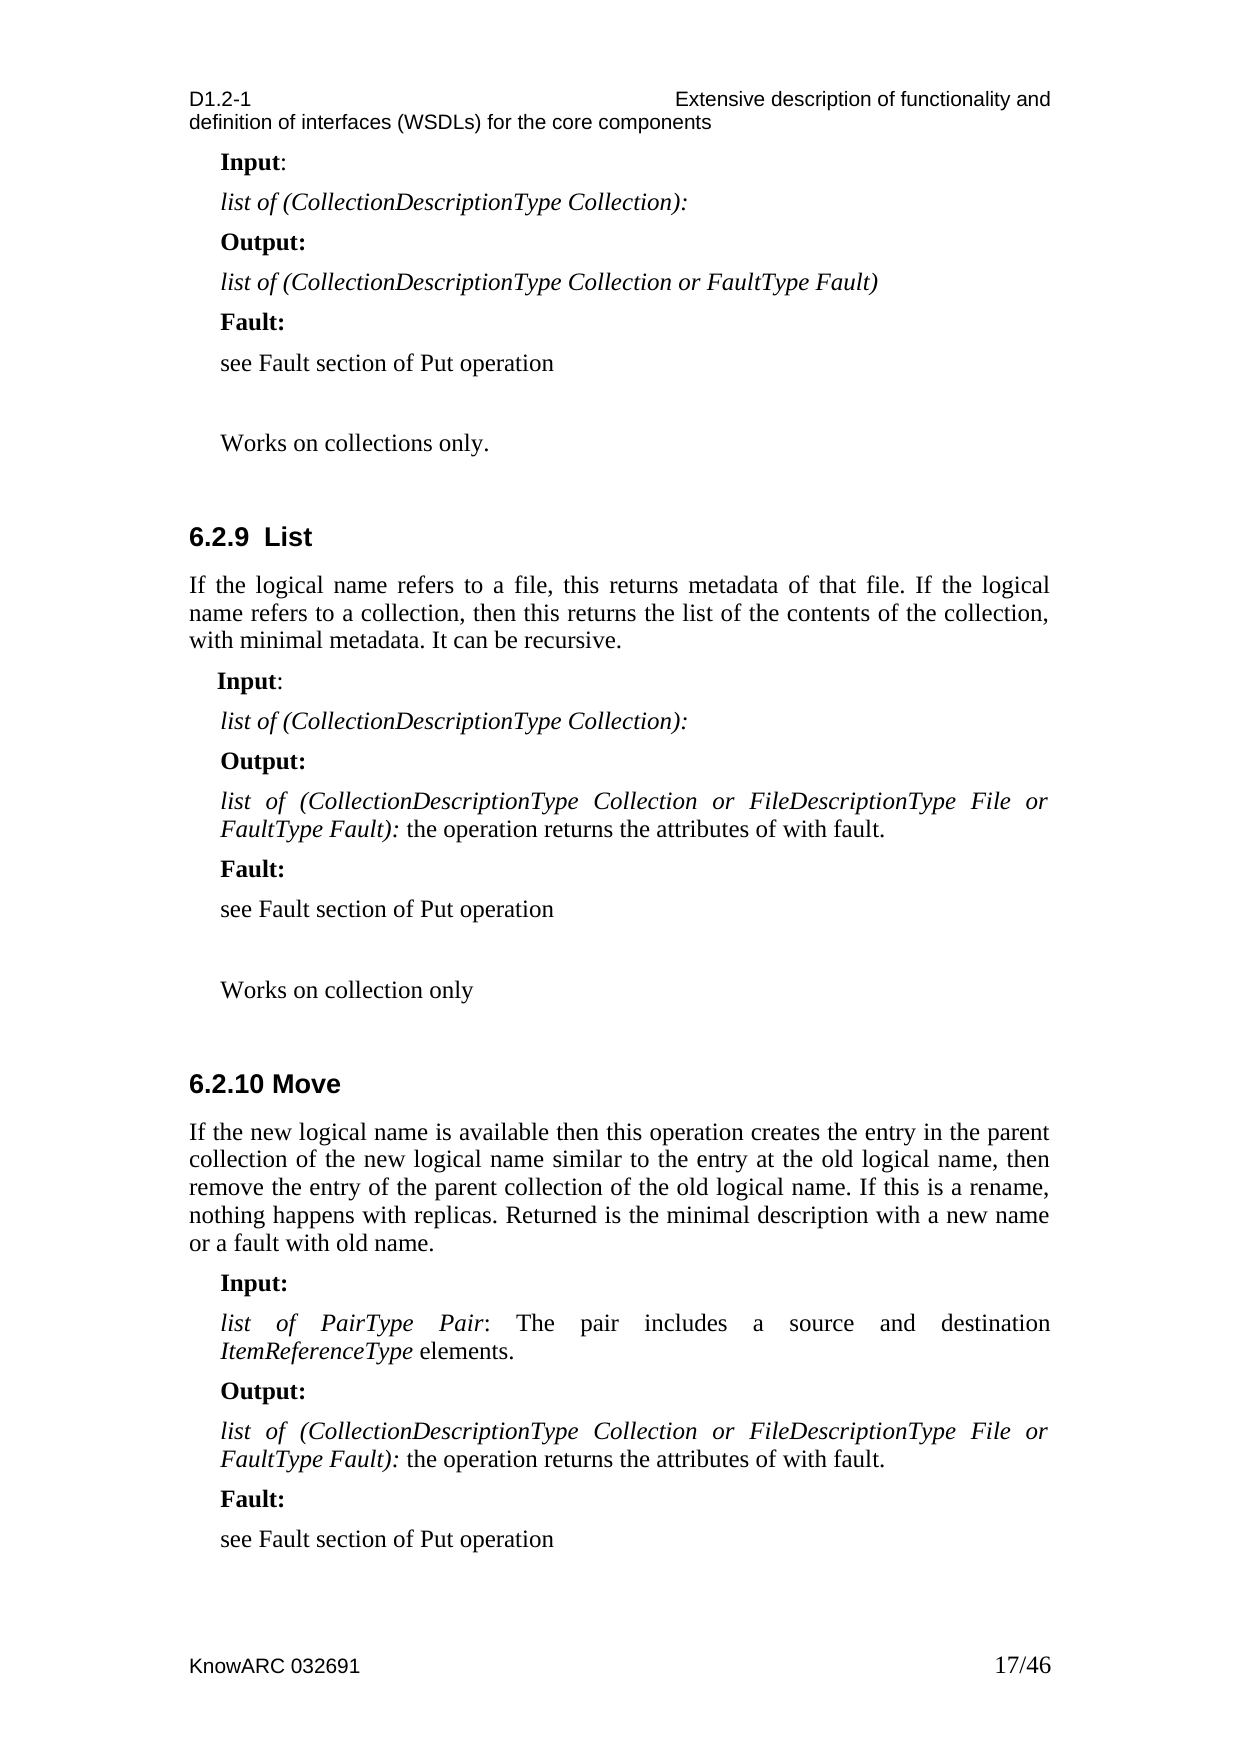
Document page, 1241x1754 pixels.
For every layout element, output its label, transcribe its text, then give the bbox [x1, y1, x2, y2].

text If the logical name refers to a file, this returns metadata of that file. If the logical name refers to a collection, then this returns the list of the contents of the collection, with minimal metadata. It can be recursive. [189, 571, 1051, 654]
text Output: [220, 1377, 1051, 1405]
text list of (CollectionDescriptionType Collection or FaultType Fault) [220, 268, 1051, 296]
subtitle List [189, 522, 1051, 552]
text list of (CollectionDescriptionType Collection or FileDescriptionType File or FaultType Fault): the operation returns the attributes of with fault. [220, 787, 1051, 843]
text list of (CollectionDescriptionType Collection): [220, 707, 1051, 735]
text If the new logical name is available then this operation creates the entry in the parent collection of the new logical name similar to the entry at the old logical name, then remove the entry of the parent collection of the old logical name. If this is a rename, nothing happens with replicas. Returned is the minimal description with a new name or a fault with old name. [189, 1118, 1051, 1256]
text Fault: [220, 855, 1051, 883]
text Fault: [220, 1485, 1051, 1513]
text Output: [220, 228, 1051, 256]
text see Fault section of Put operation [220, 896, 1051, 923]
text Works on collection only [220, 976, 1051, 1004]
text Input: [220, 1269, 1051, 1297]
text list of (CollectionDescriptionType Collection or FileDescriptionType File or FaultType Fault): the operation returns the attributes of with fault. [220, 1417, 1051, 1473]
text Works on collections only. [220, 429, 1051, 457]
text Input: [220, 148, 1051, 175]
text see Fault section of Put operation [220, 1525, 1051, 1553]
text Fault: [220, 308, 1051, 336]
text Output: [220, 747, 1051, 775]
text list of PairType Pair: The pair includes a source and destination ItemReferenceType elements. [220, 1309, 1051, 1364]
subtitle Move [189, 1069, 1051, 1099]
text see Fault section of Put operation [220, 349, 1051, 376]
text list of (CollectionDescriptionType Collection): [220, 188, 1051, 216]
